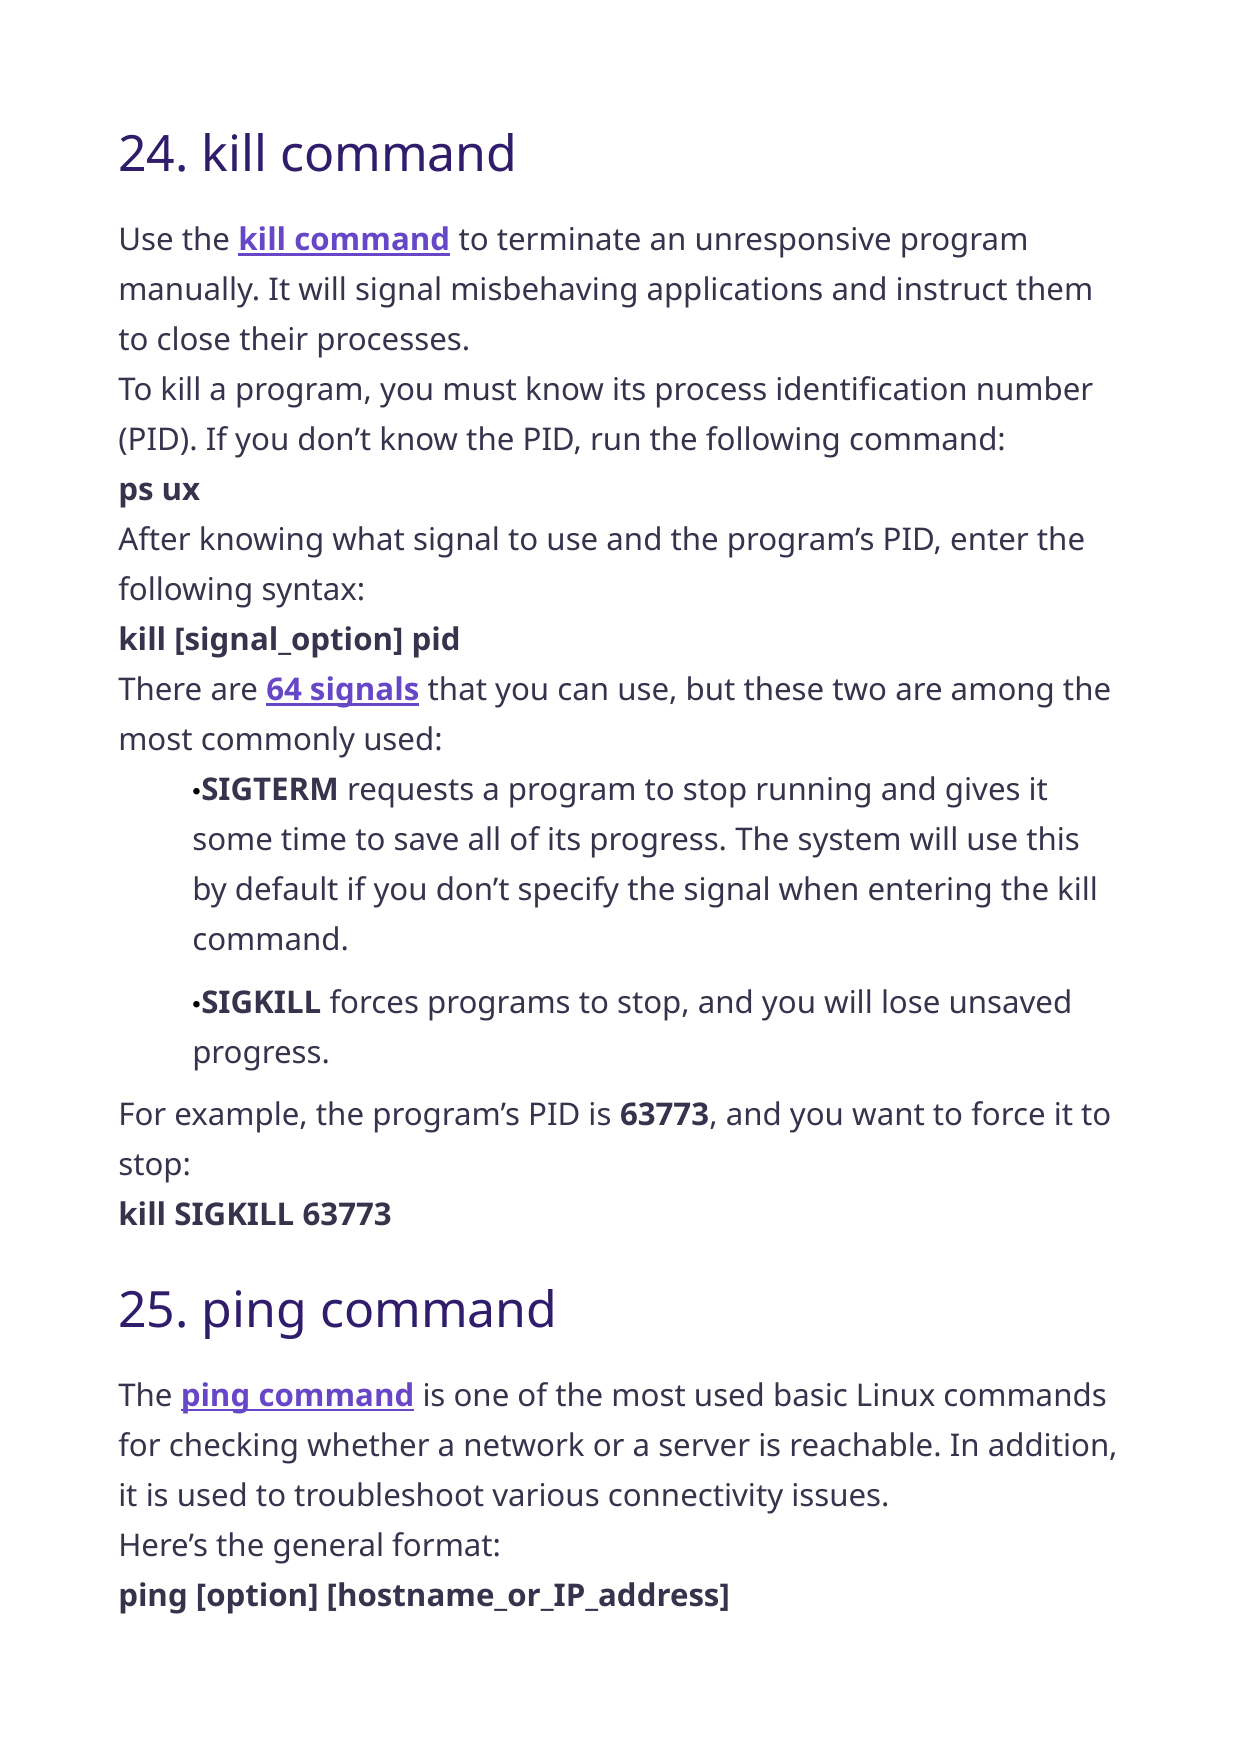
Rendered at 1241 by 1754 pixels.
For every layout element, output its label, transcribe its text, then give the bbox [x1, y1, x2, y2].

text To kill a program, you must know its process identification number (PID). If you don’t know the PID, run the following command: [118, 360, 1122, 460]
text There are 64 signals that you can use, but these two are among the most commonly used: [118, 660, 1122, 760]
subtitle 25. ping command [118, 1274, 1122, 1342]
text For example, the program’s PID is 63773, and you want to force it to stop: [118, 1085, 1122, 1185]
text ps ux [118, 460, 1122, 510]
text After knowing what signal to use and the program’s PID, enter the following syntax: [118, 510, 1122, 610]
list SIGKILL forces programs to stop, and you will lose unsaved progress. [118, 972, 1122, 1072]
text kill SIGKILL 63773 [118, 1185, 1122, 1235]
text kill [signal_option] pid [118, 610, 1122, 660]
text ping [option] [hostname_or_IP_address] [118, 1565, 1122, 1615]
text Here’s the general format: [118, 1515, 1122, 1565]
text Use the kill command to terminate an unresponsive program manually. It will signal misbehaving applications and instruct them to close their processes. [118, 210, 1122, 360]
text The ping command is one of the most used basic Linux commands for checking whether a network or a server is reachable. In addition, it is used to troubleshoot various connectivity issues. [118, 1365, 1122, 1515]
list SIGTERM requests a program to stop running and gives it some time to save all of its progress. The system will use this by default if you don’t specify the signal when entering the kill command. [118, 760, 1122, 960]
subtitle 24. kill command [118, 118, 1122, 186]
